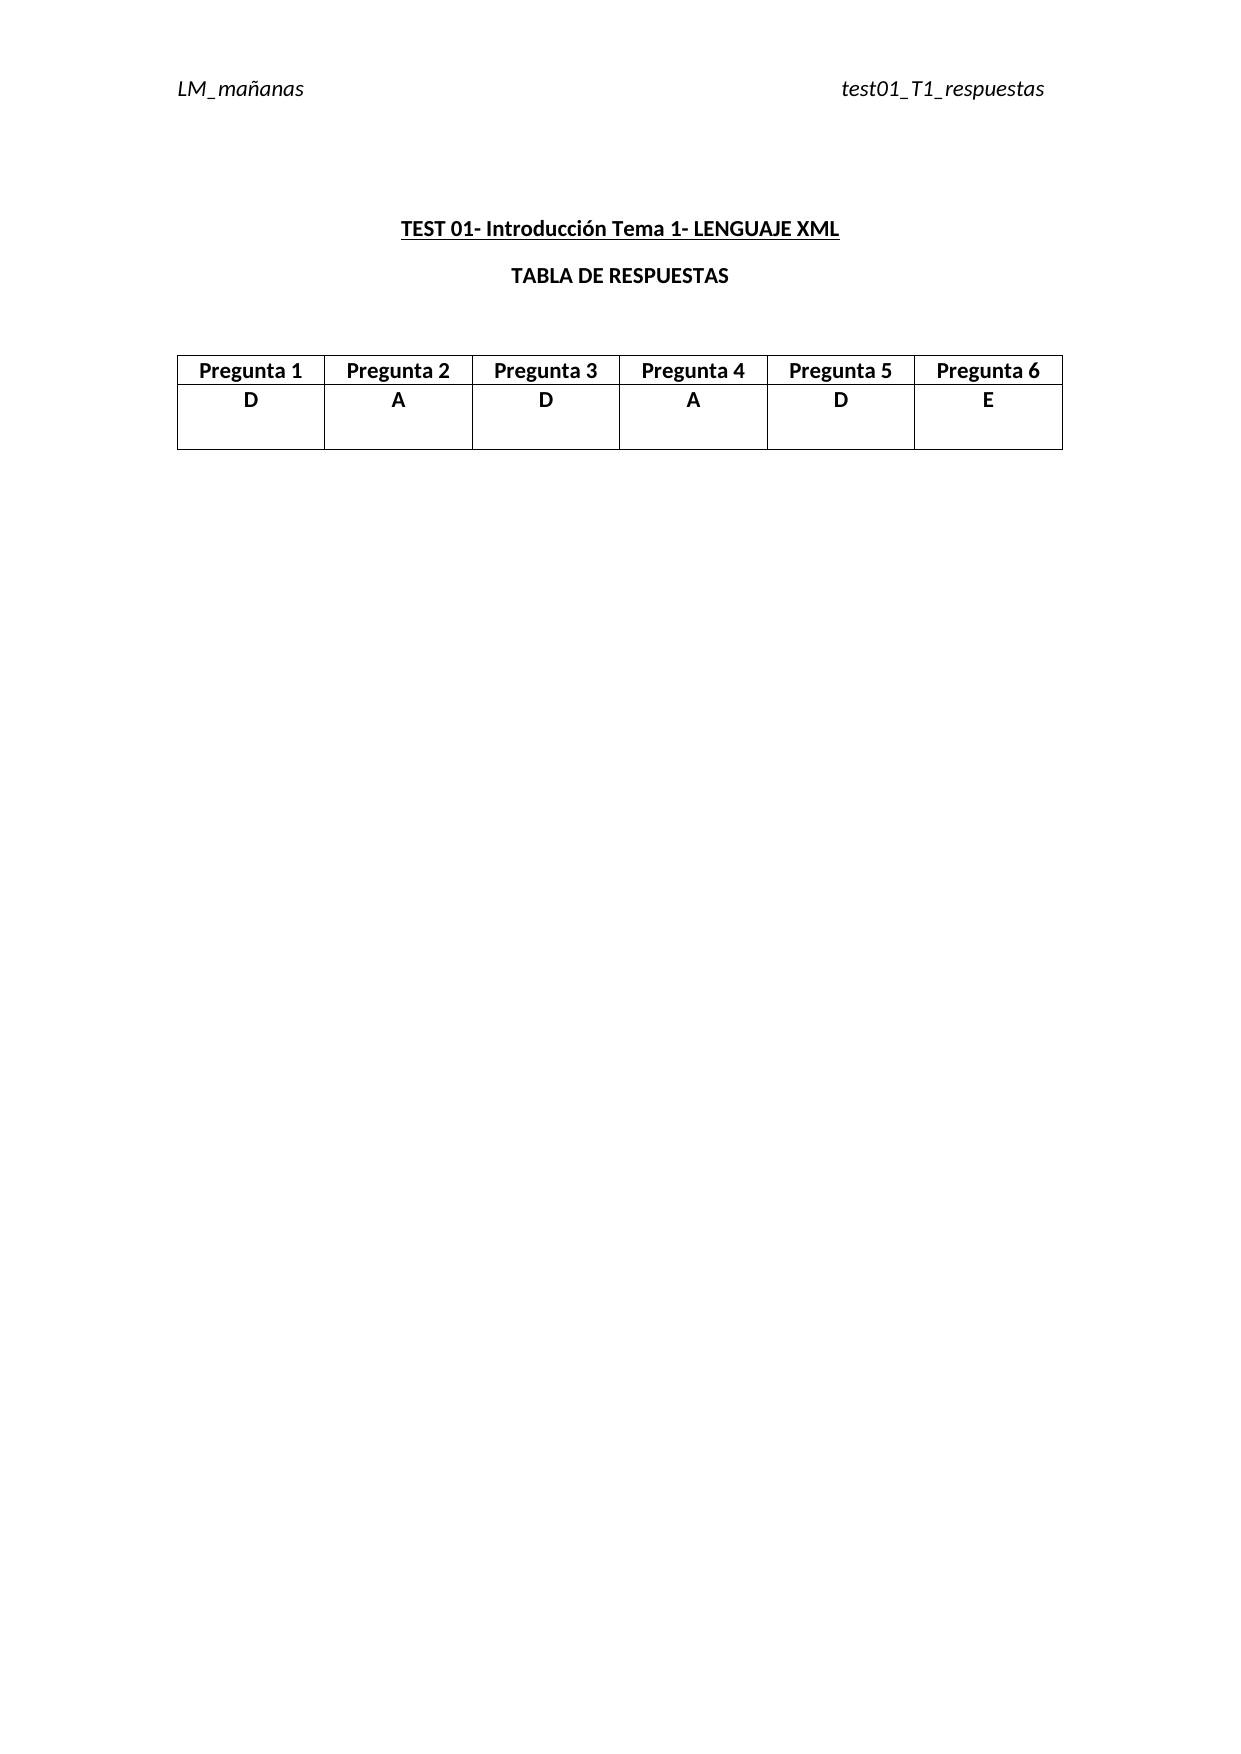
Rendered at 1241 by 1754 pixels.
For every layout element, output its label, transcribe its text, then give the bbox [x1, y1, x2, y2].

table_cell D [473, 385, 619, 448]
table_header Pregunta 2 [325, 356, 472, 384]
text TABLA DE RESPUESTAS [177, 261, 1063, 289]
table_header Pregunta 4 [620, 356, 767, 384]
text TEST 01- Introducción Tema 1- LENGUAJE XML [177, 214, 1063, 242]
text LM_mañanas test01_T1_respuestas [177, 74, 1063, 102]
table_header Pregunta 6 [915, 356, 1062, 384]
table_header Pregunta 3 [473, 356, 619, 384]
table_cell D [178, 385, 324, 448]
table_header Pregunta 1 [178, 356, 324, 384]
table_cell E [915, 385, 1062, 448]
table_cell D [768, 385, 914, 448]
table_cell A [620, 385, 767, 448]
table_cell A [325, 385, 472, 448]
table_header Pregunta 5 [768, 356, 914, 384]
